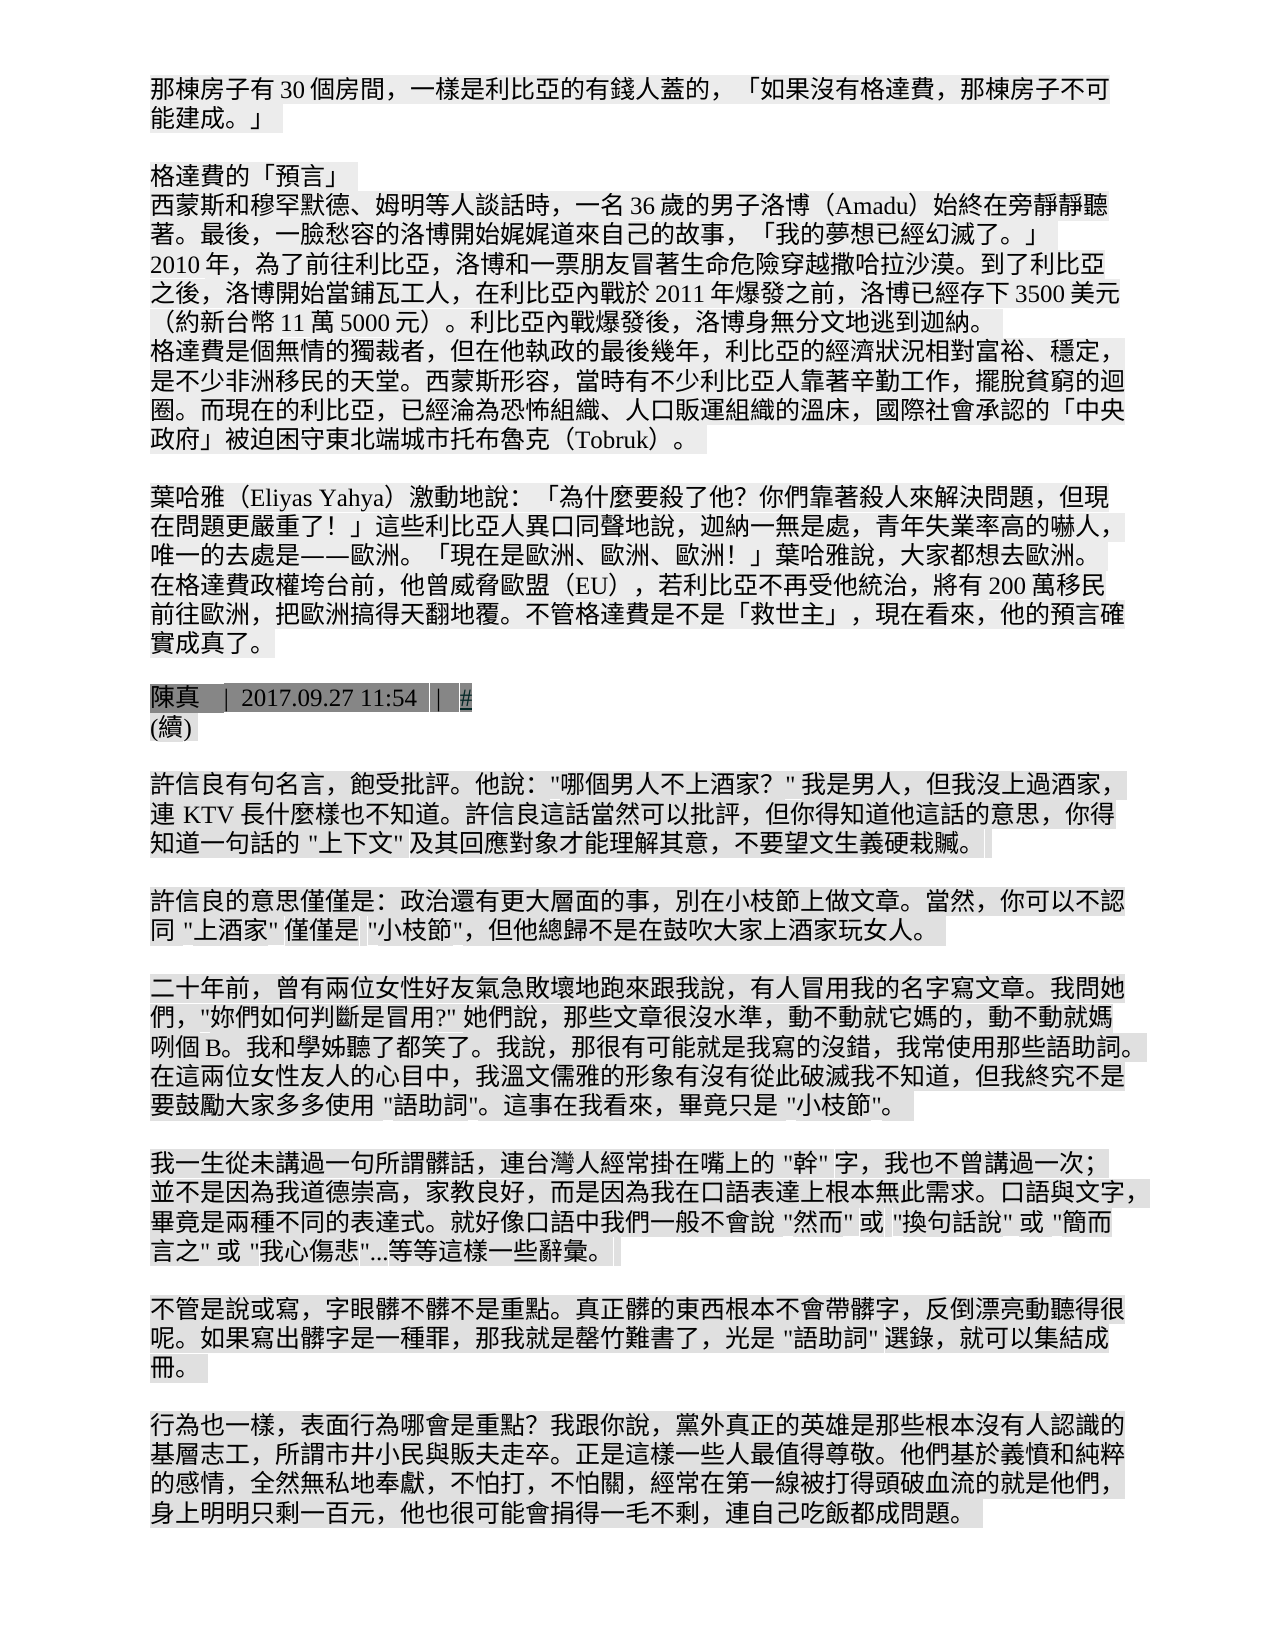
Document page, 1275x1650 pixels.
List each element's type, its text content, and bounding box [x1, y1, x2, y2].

text 陳真 | 2017.09.27 11:54 | # [150, 683, 1125, 713]
text (續) 許信良有句名言，飽受批評。他說："哪個男人不上酒家？" 我是男人，但我沒上過酒家，連 KTV 長什麼樣也不知道。許信良這話當然可以批評，但你得知道他這話的意思，你得知道一句話的 "上下文" 及其回應對象才能理解其意，不要望文生義硬栽贓。 許信良的意思僅僅是：政治還有更大層面的事，別在小枝節上做文章。當然，你可以不認同 "上酒家" 僅僅是 "小枝節"，但他總歸不是在鼓吹大家上酒家玩女人。 二十年前，曾有兩位女性好友氣急敗壞地跑來跟我說，有人冒用我的名字寫文章。我問她們，"妳們如何判斷是冒用?" 她們說，那些文章很沒水準，動不動就它媽的，動不動就媽咧個B。我和學姊聽了都笑了。我說，那很有可能就是我寫的沒錯，我常使用那些語助詞。在這兩位女性友人的心目中，我溫文儒雅的形象有沒有從此破滅我不知道，但我終究不是要鼓勵大家多多使用 "語助詞"。這事在我看來，畢竟只是 "小枝節"。 我一生從未講過一句所謂髒話，連台灣人經常掛在嘴上的 "幹" 字，我也不曾講過一次；並不是因為我道德崇高，家教良好，而是因為我在口語表達上根本無此需求。口語與文字，畢竟是兩種不同的表達式。就好像口語中我們一般不會說 "然而" 或 "換句話說" 或 "簡而言之" 或 "我心傷悲"...等等這樣一些辭彙。 不管是說或寫，字眼髒不髒不是重點。真正髒的東西根本不會帶髒字，反倒漂亮動聽得很呢。如果寫出髒字是一種罪，那我就是罄竹難書了，光是 "語助詞" 選錄，就可以集結成冊。 行為也一樣，表面行為哪會是重點？我跟你說，黨外真正的英雄是那些根本沒有人認識的基層志工，所謂市井小民與販夫走卒。正是這樣一些人最值得尊敬。他們基於義憤和純粹的感情，全然無私地奉獻，不怕打，不怕關，經常在第一線被打得頭破血流的就是他們，身上明明只剩一百元，他也很可能會捐得一毛不剩，連自己吃飯都成問題。 這樣一些人，有的是工人，有的是農民，有的失業，有的過去是流氓。他們滿嘴幹幹幹，雞巴來雞巴去的，經常正文都還講不出一句，"語助詞" 就已經發射一長串了。例如詹益樺，有時發語詞就是一連串的幹！幹！幹！幹！幹！幹完之後才開始進入正題。這些人，經常煙酒不離手，他們的兩性關係如何我從不過問，但是估計應該是會去一些有人陪酒的小吃店之類。 當我們講一個想法時，聽者往往會朝行為面去理解。這樣一種行為主義式的誤解，就如同當我們批評升學主義或文憑主義時，並不是反對大家升學，也不是反對大家取得文憑。這點基本上的形而上觀念還是要有的，要不然，你會誤解我講的幾乎每一句話。 最近和昔日黨外好友與前輩相見，我跟他們說，要不是因為你們以及因為上述那樣一些南部基層志工，我別說在黨外待上十年，就算十天我都待不下。倘若我每天面對的是那些伶牙利齒、很喜歡開記者會、很喜歡發表救國救民的聲明與連署、搞論述、搞媒體關係的所謂 "知識份子" 與 "理想家" 們，我恐怕會連夜逃走。 這些 "清純" 的文青與理想家們，裝扮時髦不用說了，往往叨根洋煙，吞雲吐霧，談左派，談馬克思，談革命，夾雜許多社會學術語與英文單字，然後一邊談，一邊通宵達旦打麻將，打完泡泡溫泉，開開房間，隔天繼續在酒店續攤，繼續商討如何改造社會。 當然，在台灣這樣一種社會中，哪一種人會當權？哪一種人會名利雙收財源滾滾？不言可喻。 吾友柏楊先生曾經在三十多年前寫給我的一封信裏頭感嘆："一個人的個性，就是他的命運。" 我常想起這句話，也許他是對的。所謂求仁得仁，所謂物以類聚，什麼樣的生命自然就會嚮往什麼樣的世界，人總是會走向他心裏的原鄉，我似乎還不曾見過一個例外。 [150, 713, 1125, 1557]
text http://www.storm.mg/article/75489 2011年10月，在美國及北約（NATO）的協助下，利比亞反抗軍順利扳倒獨裁者格達費（Muammar Gaddafi），結束他對利比亞長達42年的獨裁統治，引起國際社會一片歡聲雷動。格達費倒台之後，利比亞的局勢長期動盪不安，新政府無力平亂，當今頭號恐怖組織「伊斯蘭國」（Islamic State, IS）也已進駐。看著家鄉今日的景況，部分利比亞民眾不禁懷念起格達費統治的年代。 英國廣播公司（BBC）的記者西蒙斯（Jake Wallis Simons）在非洲國家迦納（Ghana）北部城市阿克拉（Accra）遇見了幾位利比亞人，他們無比懷念格達費統治下的利比亞，甚至有人尊稱格達費為「救世主」，對西方國家而言，可說是完全出乎意料之外。 今年45歲的裁縫穆罕默德（Karim Mohamed）說：「在利比亞，大家都很開心。在美國，有人睡在橋下，這在利比亞絕對不會發生。（利比亞）沒有歧視、沒有問題，通通沒有。」 穆罕默德在利比亞待了3年，直到格達費倒台。他說，在利比亞賺錢並不困難，「我的生活一切都要歸功於格達費，他是非洲的救世主。」穆罕默德用在利比亞賺到的錢在迦納蓋了1間大房子，和妻子與3個小孩同住。 「格達費是個不錯的傢伙。」今年35歲的建築工人姆明（Mustafa Abdel Momin）曾在利比亞住了7年，他說格達費「從來不會欺騙任何人，很完美，是最好的。」 阿克拉甚至有個地區被稱作「利比亞區」（Libyan Quarter），居民的遭遇大多跟穆罕默德類似：在利比亞賺了不少錢，格達費倒台後便移居他國。和迦納大部分地區不同的是，「利比亞區」的住宅大多十分寬敞、現代。 格達費死後，「利比亞區」的新住宅越來越少，甚至留下許多建造到一半的房屋。穆罕默德指著一棟無比氣派的房子，乍看之下還以為是市政廳之類的地方政府建築。穆罕默德說，那棟房子有30個房間，一樣是利比亞的有錢人蓋的，「如果沒有格達費，那棟房子不可能建成。」 格達費的「預言」 西蒙斯和穆罕默德、姆明等人談話時，一名36歲的男子洛博（Amadu）始終在旁靜靜聽著。最後，一臉愁容的洛博開始娓娓道來自己的故事，「我的夢想已經幻滅了。」 2010年，為了前往利比亞，洛博和一票朋友冒著生命危險穿越撒哈拉沙漠。到了利比亞之後，洛博開始當鋪瓦工人，在利比亞內戰於2011年爆發之前，洛博已經存下3500美元（約新台幣11萬5000元）。利比亞內戰爆發後，洛博身無分文地逃到迦納。 格達費是個無情的獨裁者，但在他執政的最後幾年，利比亞的經濟狀況相對富裕、穩定，是不少非洲移民的天堂。西蒙斯形容，當時有不少利比亞人靠著辛勤工作，擺脫貧窮的迴圈。而現在的利比亞，已經淪為恐怖組織、人口販運組織的溫床，國際社會承認的「中央政府」被迫困守東北端城市托布魯克（Tobruk）。 葉哈雅（Eliyas Yahya）激動地說：「為什麼要殺了他？你們靠著殺人來解決問題，但現在問題更嚴重了！」這些利比亞人異口同聲地說，迦納一無是處，青年失業率高的嚇人，唯一的去處是——歐洲。「現在是歐洲、歐洲、歐洲！」葉哈雅說，大家都想去歐洲。 在格達費政權垮台前，他曾威脅歐盟（EU），若利比亞不再受他統治，將有200萬移民前往歐洲，把歐洲搞得天翻地覆。不管格達費是不是「救世主」，現在看來，他的預言確實成真了。 [150, 75, 1125, 658]
